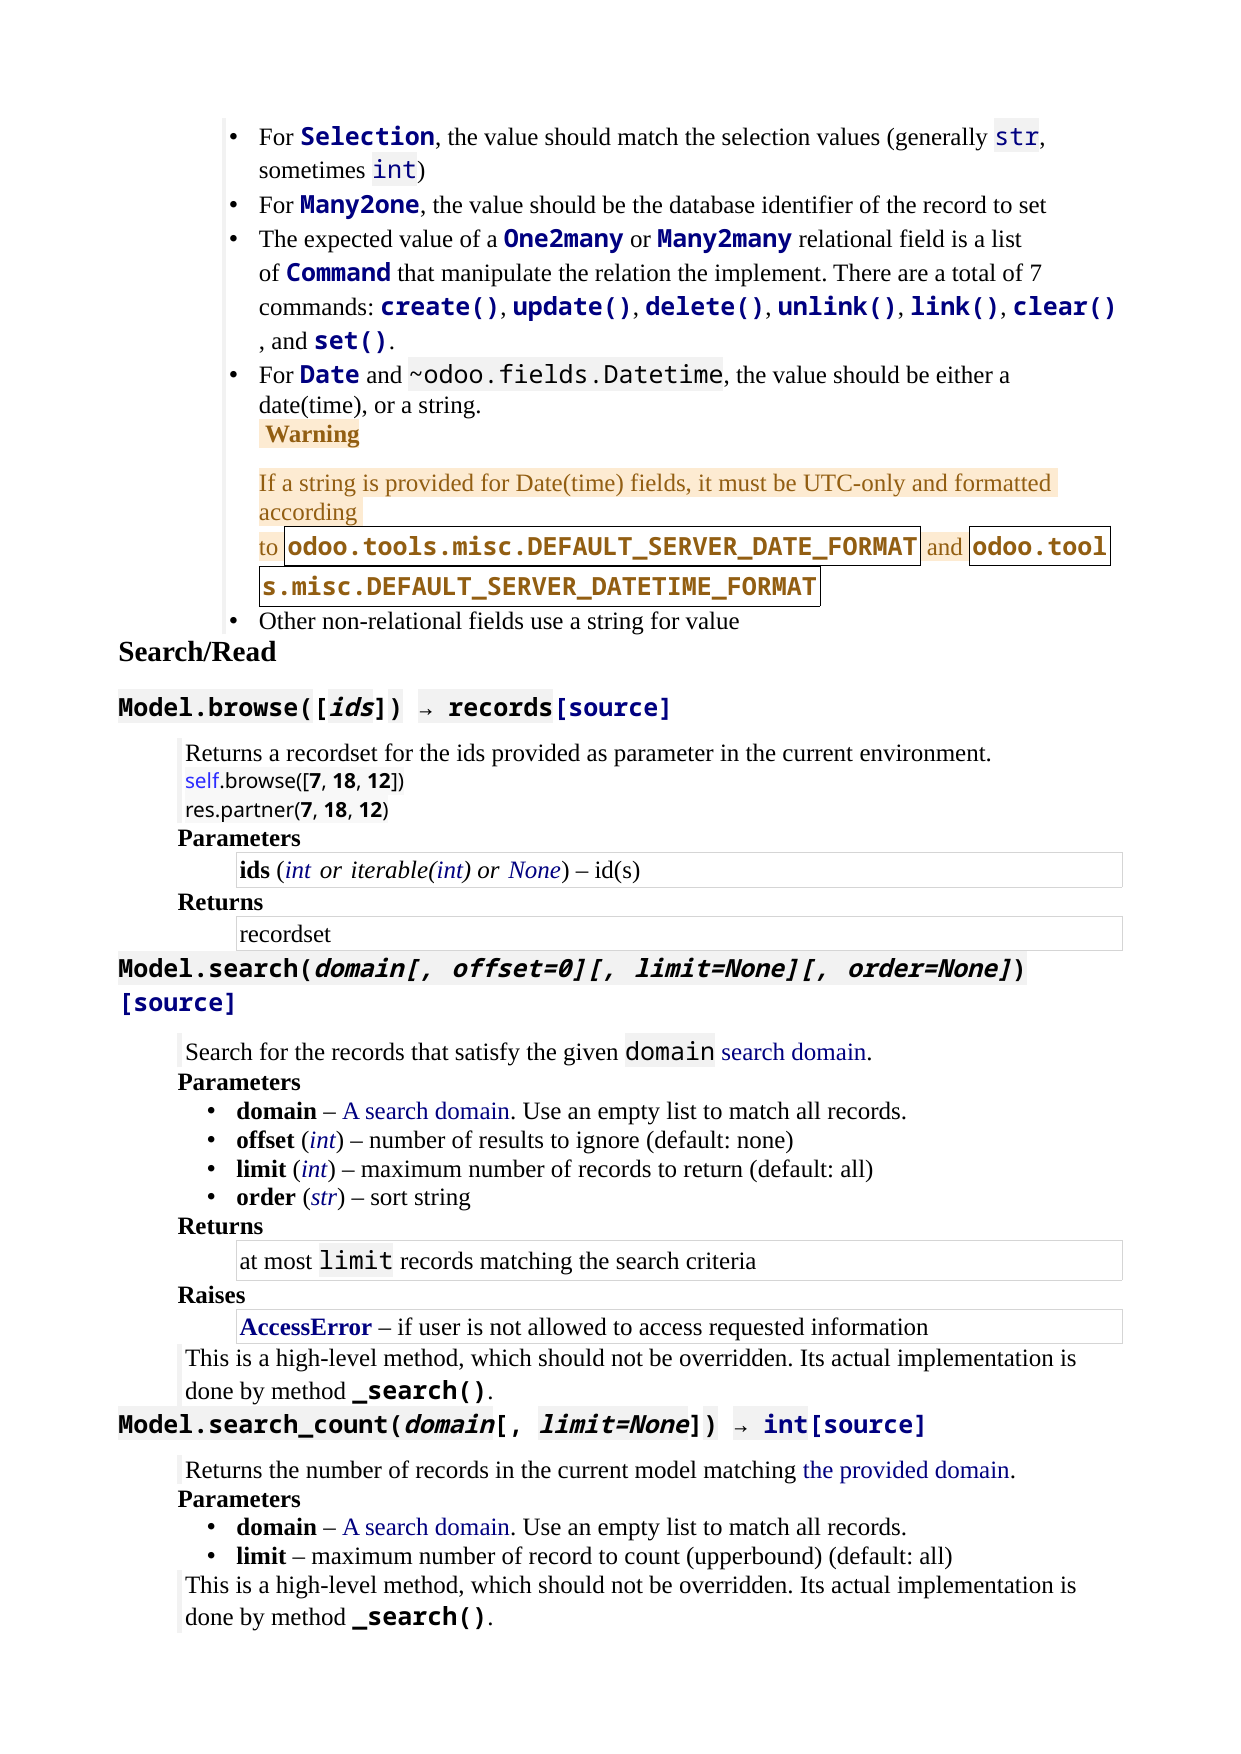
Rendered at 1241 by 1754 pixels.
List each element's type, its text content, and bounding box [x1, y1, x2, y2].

subtitle Model.search(domain[, offset=0][, limit=None][, order=None])[source] [118, 951, 1122, 1019]
list offset (int) – number of results to ignore (default: none) [236, 1125, 1122, 1154]
list This is a high-level method, which should not be overridden. Its actual implementation is done by method _search(). [182, 1570, 1122, 1633]
subtitle Returns [177, 887, 1122, 916]
list ids (int or iterable(int) or None) – id(s) [237, 853, 1122, 887]
list The expected value of a One2many or Many2many relational field is a list of Command that manipulate the relation the implement. There are a total of 7 commands: create(), update(), delete(), unlink(), link(), clear(), and set(). [226, 220, 1122, 357]
list domain – A search domain. Use an empty list to match all records. [236, 1096, 1122, 1125]
list order (str) – sort string [236, 1182, 1122, 1211]
list Search for the records that satisfy the given domain search domain. [182, 1033, 1122, 1067]
text res.partner(7, 18, 12) [182, 795, 1122, 823]
subtitle Raises [177, 1280, 1122, 1309]
subtitle Parameters [177, 1484, 1122, 1512]
list For Many2one, the value should be the database identifier of the record to set [226, 186, 1122, 220]
list If a string is provided for Date(time) fields, it must be UTC-only and formatted according to odoo.tools.misc.DEFAULT_SERVER_DATE_FORMAT and odoo.tools.misc.DEFAULT_SERVER_DATETIME_FORMAT [226, 468, 1122, 606]
list For Date and ~odoo.fields.Datetime, the value should be either a date(time), or a string. [226, 357, 1122, 419]
list Warning [226, 419, 1122, 448]
subtitle Parameters [177, 1067, 1122, 1096]
subtitle Model.search_count(domain[, limit=None]) → int[source] [118, 1406, 1122, 1440]
list AccessError – if user is not allowed to access requested information [237, 1310, 1122, 1343]
subtitle Parameters [177, 823, 1122, 852]
text self.browse([7, 18, 12]) [182, 767, 1122, 795]
list For Selection, the value should match the selection values (generally str, sometimes int) [226, 118, 1122, 186]
subtitle Model.browse([ids]) → records[source] [118, 689, 1122, 723]
list This is a high-level method, which should not be overridden. Its actual implementation is done by method _search(). [177, 1343, 1122, 1406]
list domain – A search domain. Use an empty list to match all records. [236, 1512, 1122, 1541]
list Other non-relational fields use a string for value [226, 606, 1122, 634]
list Returns the number of records in the current model matching the provided domain. [182, 1455, 1122, 1484]
list Returns a recordset for the ids provided as parameter in the current environment. [182, 738, 1122, 767]
subtitle Search/Read [118, 634, 1122, 668]
list limit (int) – maximum number of records to return (default: all) [236, 1154, 1122, 1182]
list limit – maximum number of record to count (upperbound) (default: all) [236, 1541, 1122, 1570]
list at most limit records matching the search criteria [237, 1241, 1122, 1280]
subtitle Returns [177, 1211, 1122, 1240]
list recordset [237, 917, 1122, 950]
